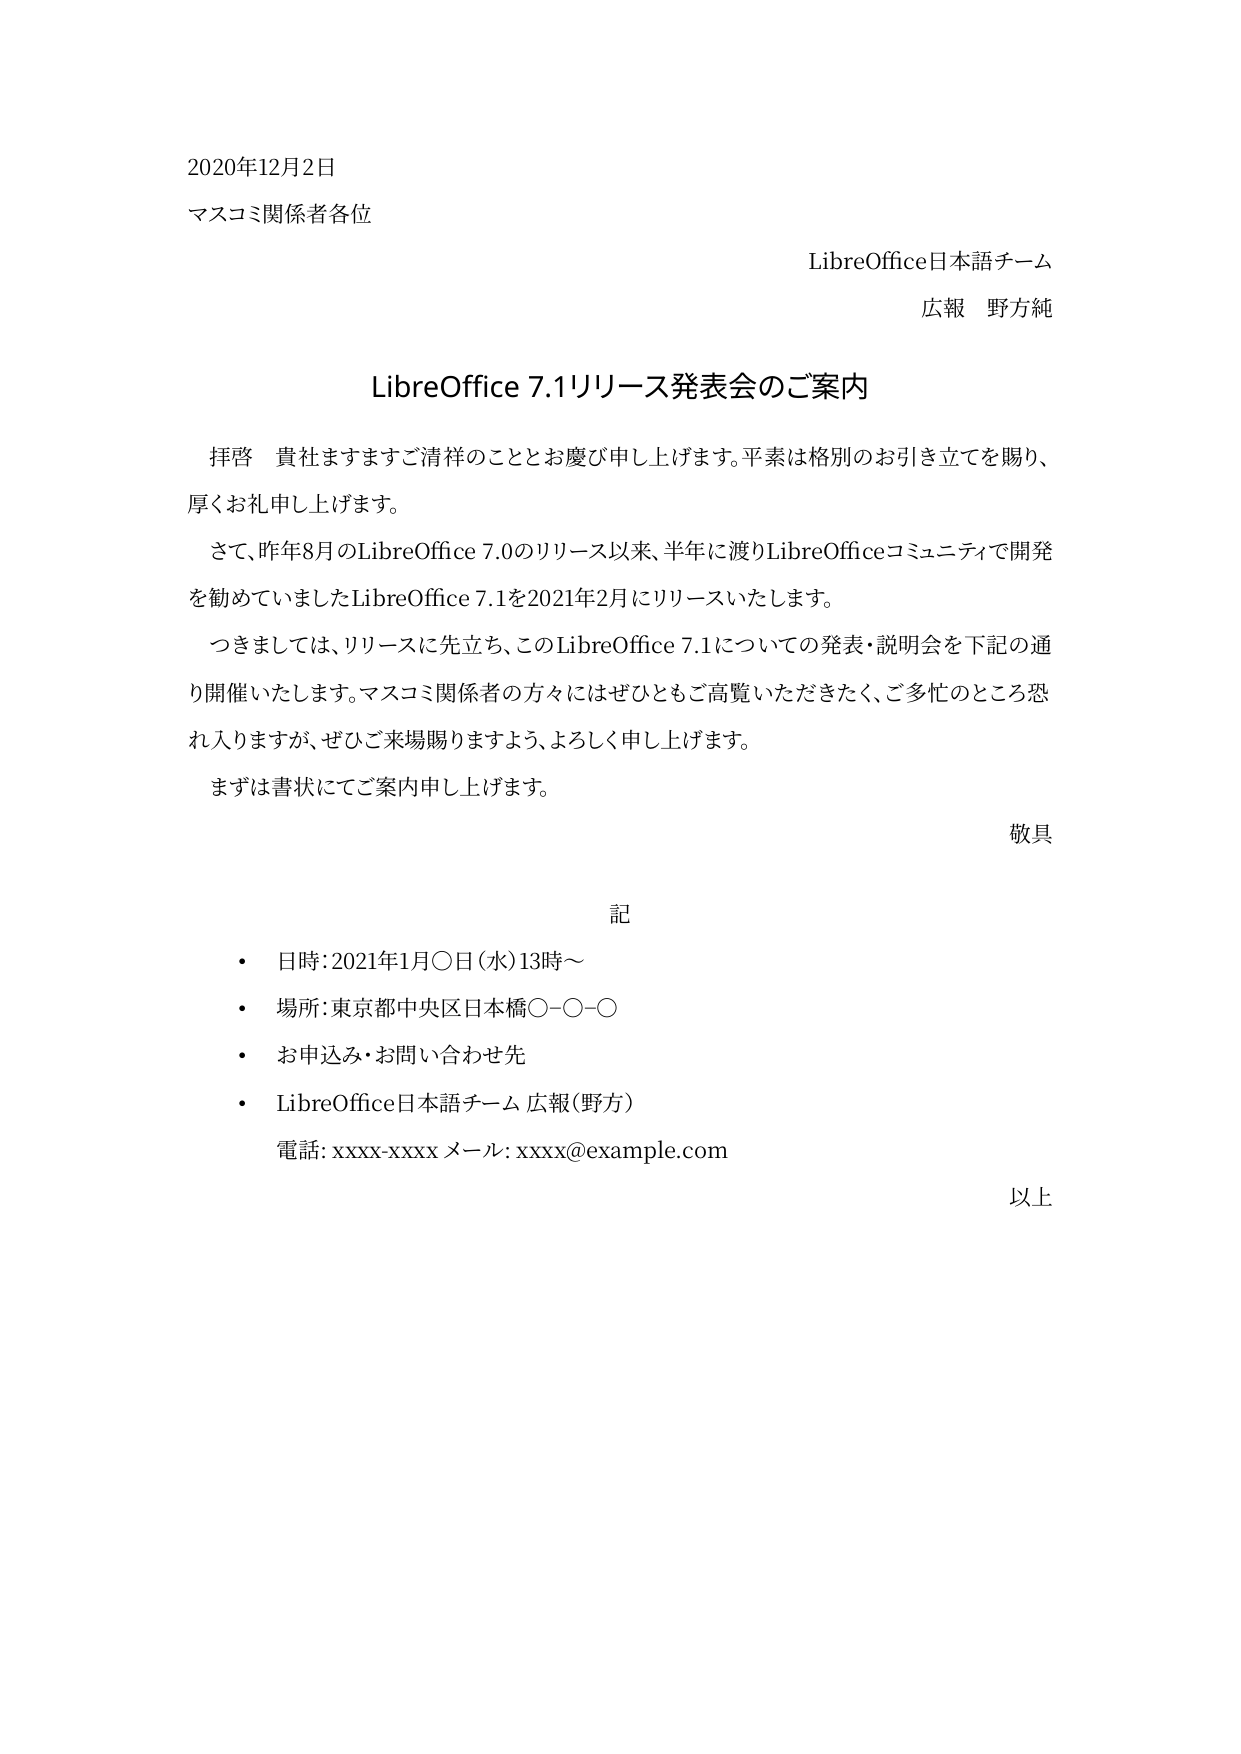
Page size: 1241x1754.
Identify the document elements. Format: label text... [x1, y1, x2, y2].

text マスコミ関係者各位 [187, 197, 1053, 229]
text まずは書状にてご案内申し上げます。 [187, 770, 1053, 802]
text LibreOffice日本語チーム [187, 244, 1053, 276]
text 敬具 [187, 817, 1053, 849]
text 以上 [187, 1180, 1053, 1212]
text 記 [187, 897, 1053, 928]
text 広報 野方純 [187, 292, 1053, 323]
list 場所：東京都中央区日本橋○−○−○ [238, 991, 1053, 1023]
list 日時：2021年1月〇日（水）13時～ [238, 944, 1053, 976]
text 2020年12月2日 [187, 150, 1053, 181]
list お申込み・お問い合わせ先 [238, 1038, 1053, 1070]
title LibreOffice 7.1リリース発表会のご案内 [187, 364, 1053, 406]
list LibreOffice日本語チーム 広報（野方） 電話: xxxx-xxxx メール: xxxx@example.com [238, 1086, 1053, 1164]
text つきましては、リリースに先立ち、このLibreOffice 7.1についての発表・説明会を下記の通り開催いたします。マスコミ関係者の方々にはぜひともご高覧いただきたく、ご多忙のところ恐れ入りますが、ぜひご来場賜りますよう、よろしく申し上げます。 [187, 628, 1053, 754]
text さて、昨年8月のLibreOffice 7.0のリリース以来、半年に渡りLibreOfficeコミュニティで開発を勧めていましたLibreOffice 7.1を2021年2月にリリースいたします。 [187, 534, 1053, 613]
text 拝啓 貴社ますますご清祥のこととお慶び申し上げます。平素は格別のお引き立てを賜り、厚くお礼申し上げます。 [187, 440, 1053, 518]
